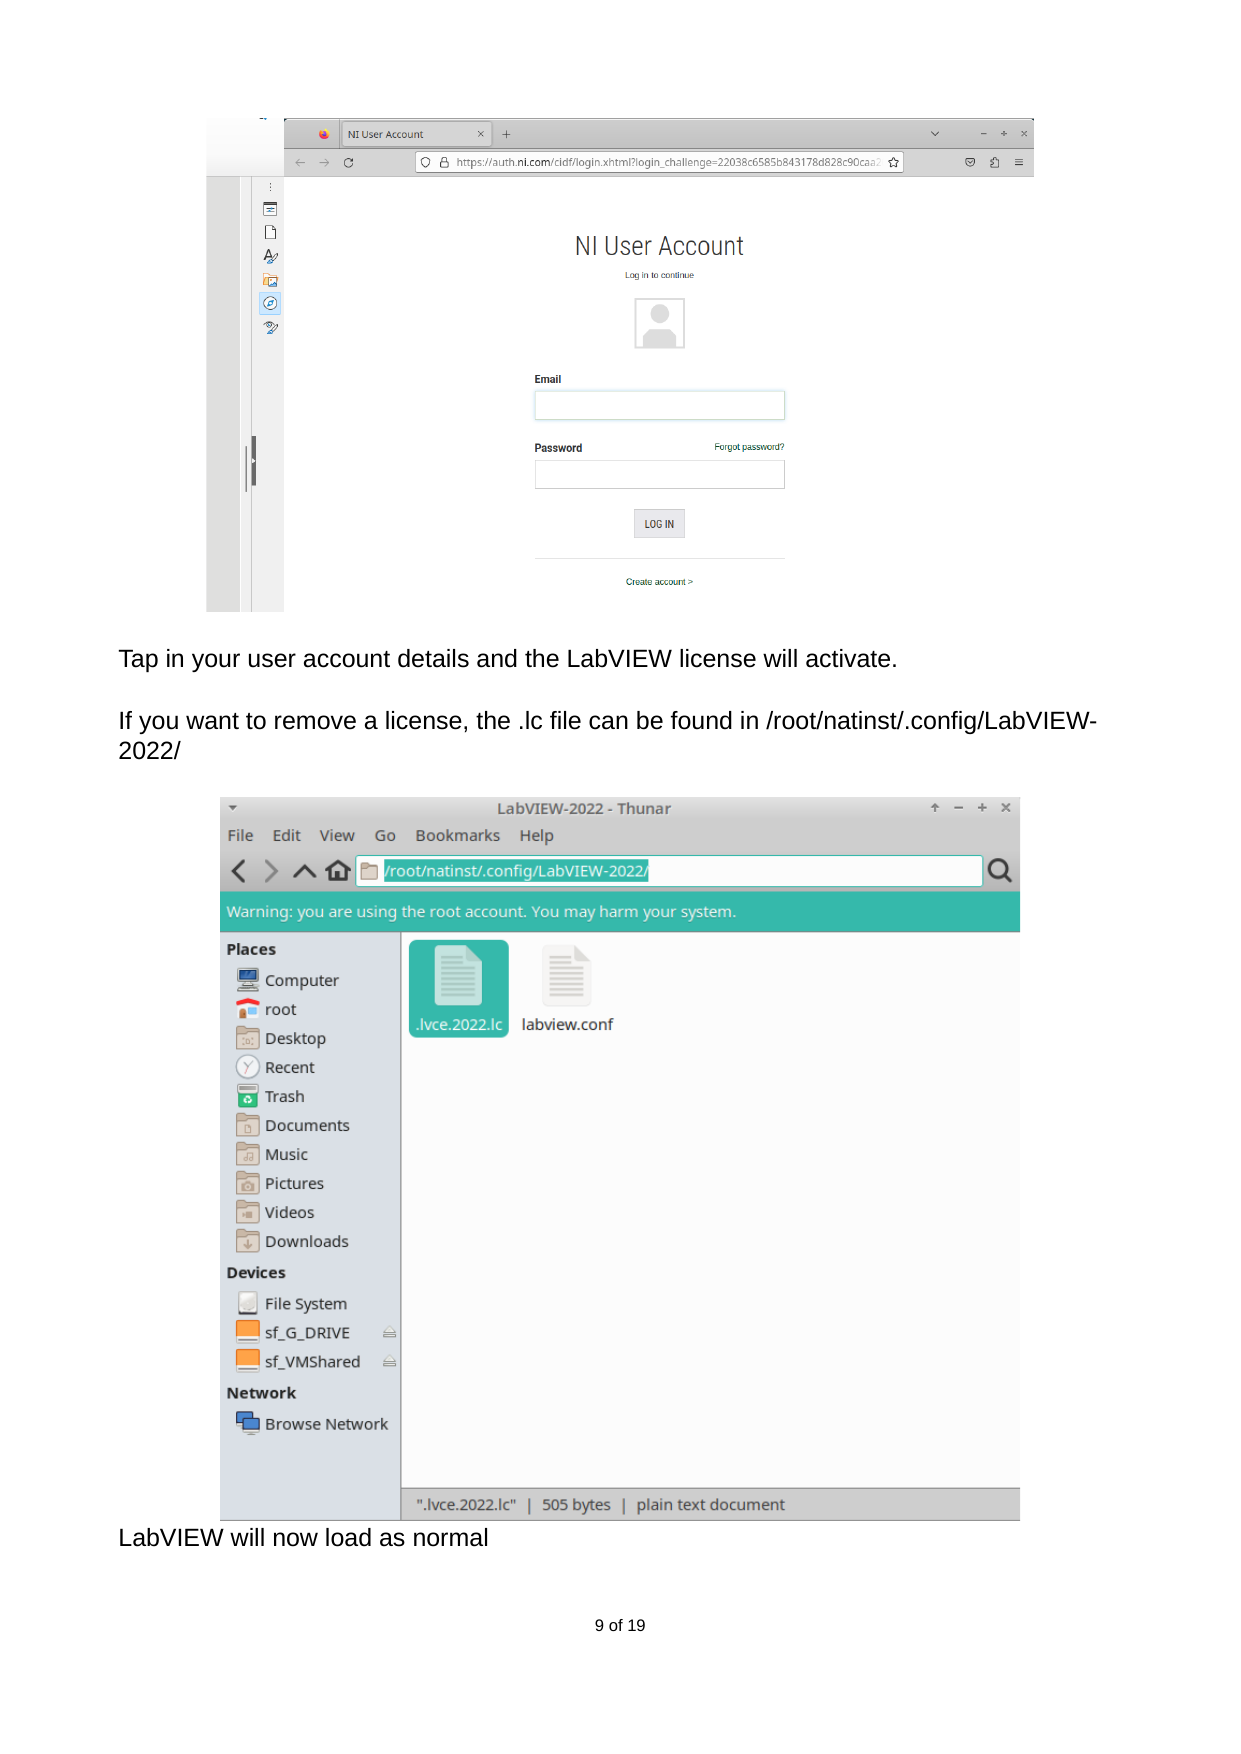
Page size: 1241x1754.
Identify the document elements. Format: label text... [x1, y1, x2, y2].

text If you want to remove a license, the .lc file can be found in /root/natinst/.config/LabVIEW-2022/ [118, 706, 1122, 765]
picture [220, 797, 1021, 1521]
text LabVIEW will now load as normal [118, 798, 1122, 1551]
picture [206, 118, 1034, 612]
text Tap in your user account details and the LabVIEW license will activate. [118, 644, 1122, 673]
